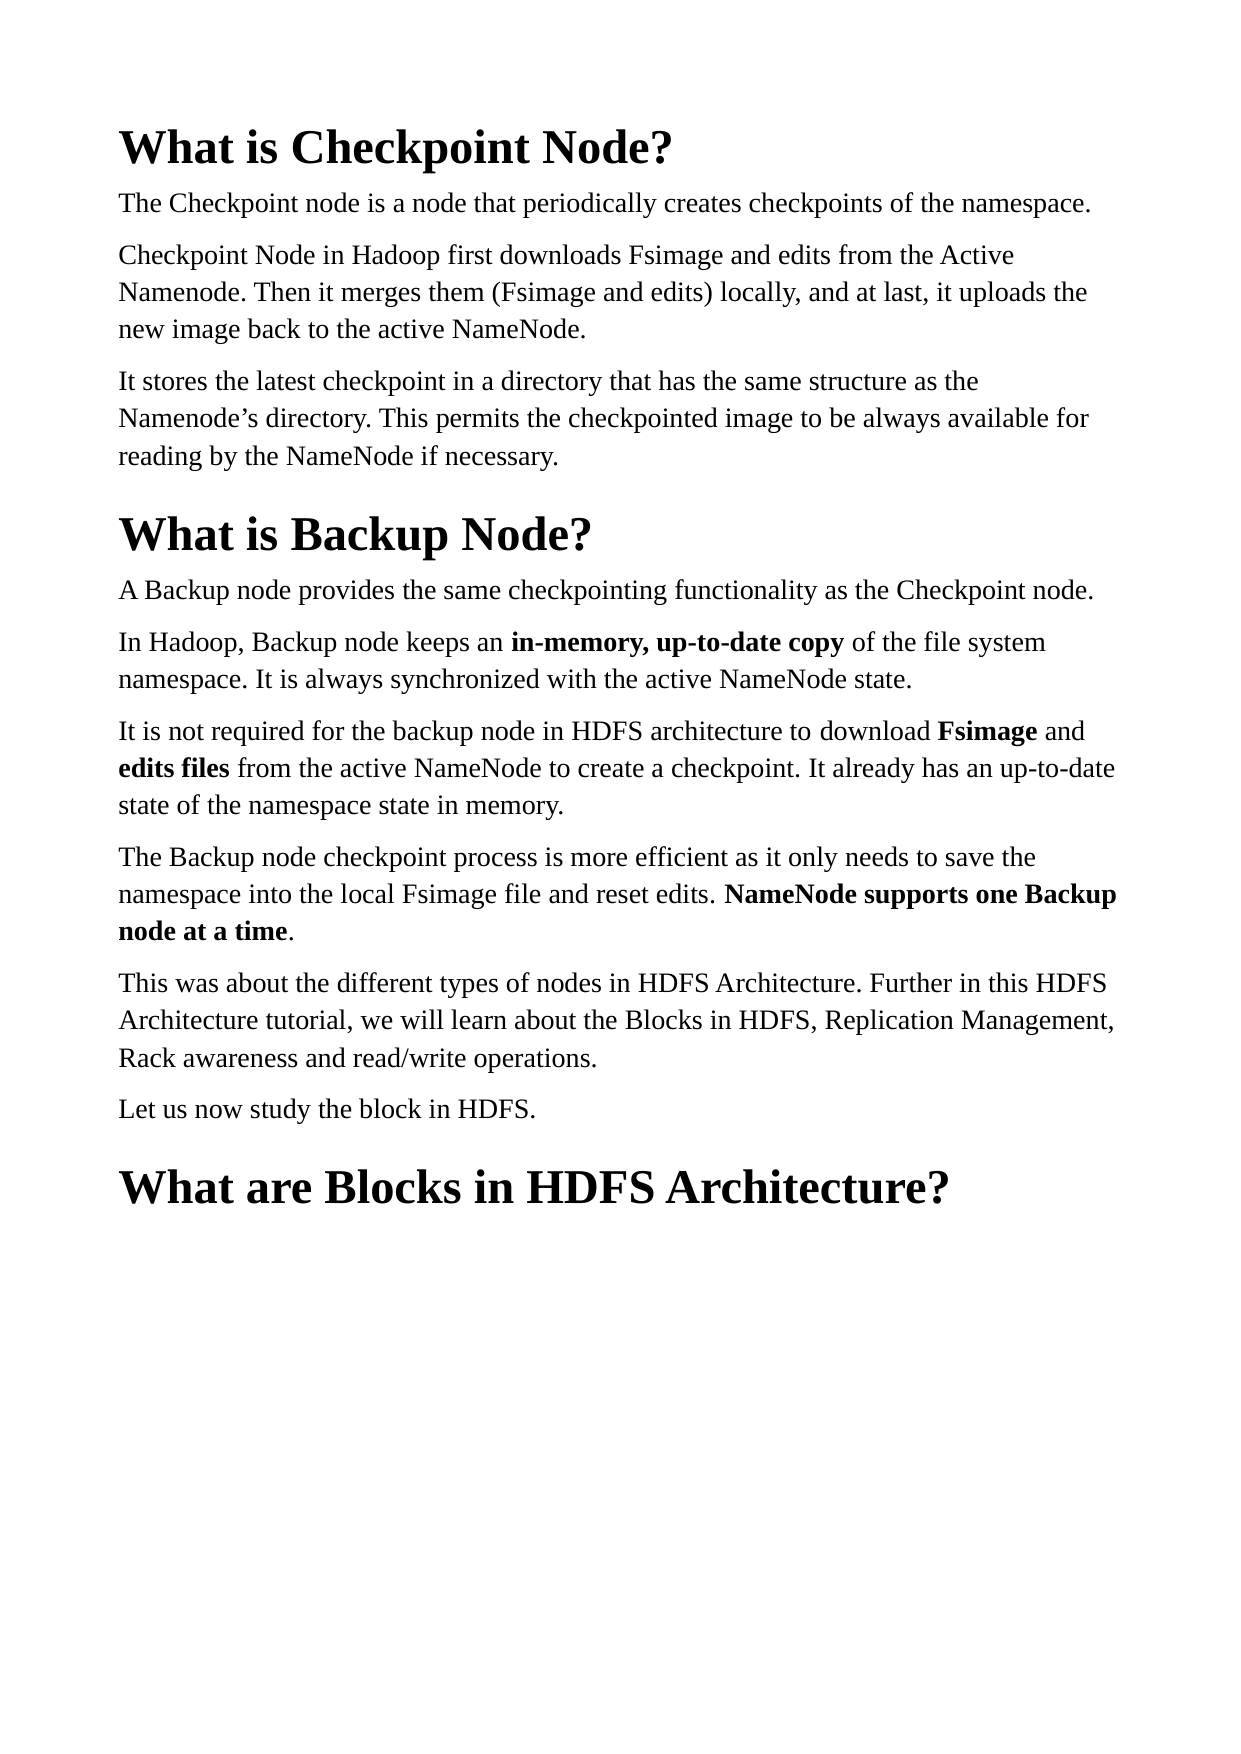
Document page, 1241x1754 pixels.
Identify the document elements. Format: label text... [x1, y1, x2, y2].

text In Hadoop, Backup node keeps an in-memory, up-to-date copy of the file system namespace. It is always synchronized with the active NameNode state. [118, 625, 1122, 694]
text It is not required for the backup node in HDFS architecture to download Fsimage and edits files from the active NameNode to create a checkpoint. It already has an up-to-date state of the namespace state in memory. [118, 714, 1122, 821]
text The Checkpoint node is a node that periodically creates checkpoints of the namespace. [118, 186, 1122, 219]
text This was about the different types of nodes in HDFS Architecture. Further in this HDFS Architecture tutorial, we will learn about the Blocks in HDFS, Replication Management, Rack awareness and read/write operations. [118, 966, 1122, 1073]
subtitle What are Blocks in HDFS Architecture? [118, 1159, 1122, 1214]
text A Backup node provides the same checkpointing functionality as the Checkpoint node. [118, 573, 1122, 606]
text Let us now study the block in HDFS. [118, 1092, 1122, 1125]
text The Backup node checkpoint process is more efficient as it only needs to save the namespace into the local Fsimage file and reset edits. NameNode supports one Backup node at a time. [118, 840, 1122, 947]
subtitle What is Checkpoint Node? [118, 118, 1122, 174]
subtitle What is Backup Node? [118, 505, 1122, 561]
text Checkpoint Node in Hadoop first downloads Fsimage and edits from the Active Namenode. Then it merges them (Fsimage and edits) locally, and at last, it uploads the new image back to the active NameNode. [118, 238, 1122, 345]
text It stores the latest checkpoint in a directory that has the same structure as the Namenode’s directory. This permits the checkpointed image to be always available for reading by the NameNode if necessary. [118, 364, 1122, 471]
